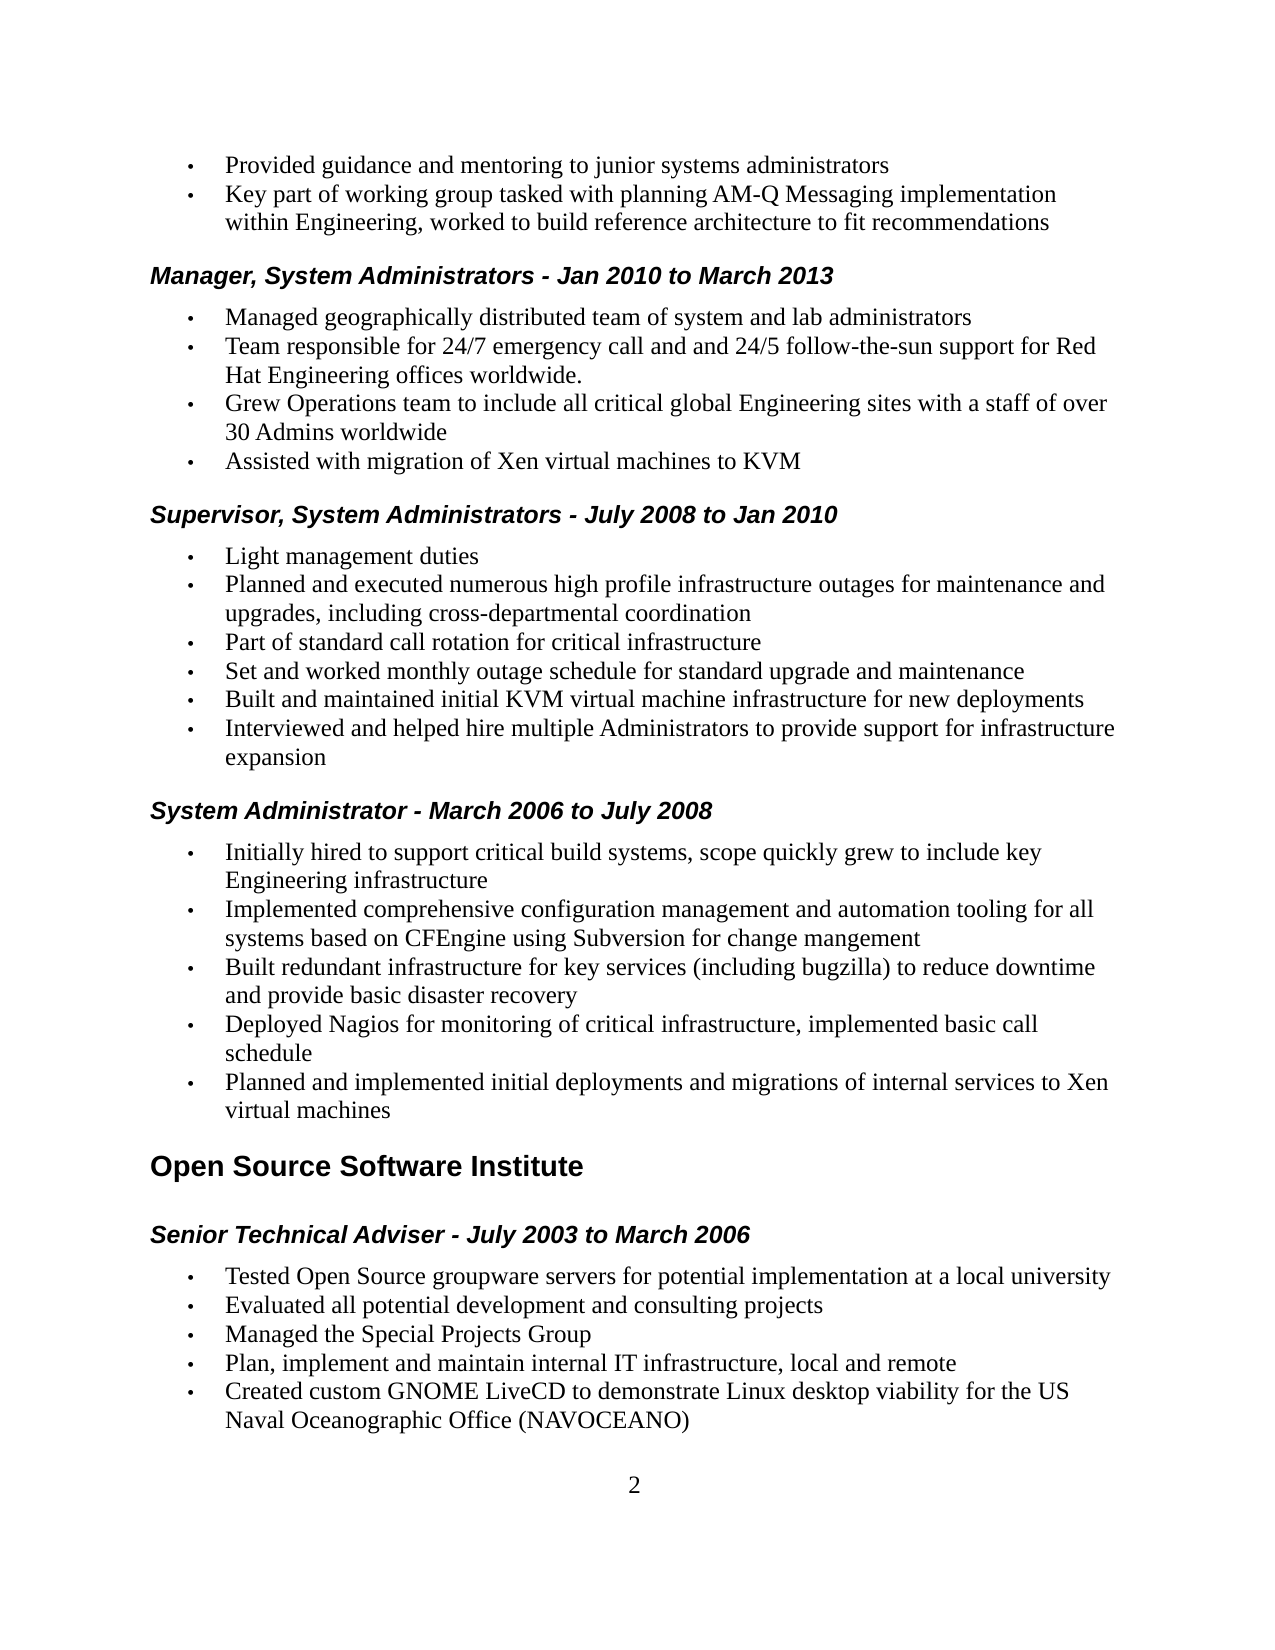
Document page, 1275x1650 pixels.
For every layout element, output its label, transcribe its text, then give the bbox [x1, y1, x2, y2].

subtitle Manager, System Administrators - Jan 2010 to March 2013 [150, 261, 1125, 290]
list Tested Open Source groupware servers for potential implementation at a local university [187, 1261, 1125, 1290]
list Planned and implemented initial deployments and migrations of internal services to Xen virtual machines [187, 1067, 1125, 1124]
list Implemented comprehensive configuration management and automation tooling for all systems based on CFEngine using Subversion for change mangement [187, 894, 1125, 952]
list Plan, implement and maintain internal IT infrastructure, local and remote [187, 1348, 1125, 1376]
list Team responsible for 24/7 emergency call and and 24/5 follow-the-sun support for Red Hat Engineering offices worldwide. [187, 331, 1125, 388]
list Light management duties [187, 541, 1125, 569]
list Built redundant infrastructure for key services (including bugzilla) to reduce downtime and provide basic disaster recovery [187, 952, 1125, 1009]
subtitle Supervisor, System Administrators - July 2008 to Jan 2010 [150, 500, 1125, 528]
list Created custom GNOME LiveCD to demonstrate Linux desktop viability for the US Naval Oceanographic Office (NAVOCEANO) [187, 1376, 1125, 1434]
list Planned and executed numerous high profile infrastructure outages for maintenance and upgrades, including cross-departmental coordination [187, 569, 1125, 627]
list Assisted with migration of Xen virtual machines to KVM [187, 446, 1125, 475]
subtitle System Administrator - March 2006 to July 2008 [150, 796, 1125, 824]
list Evaluated all potential development and consulting projects [187, 1290, 1125, 1319]
list Managed the Special Projects Group [187, 1319, 1125, 1348]
list Grew Operations team to include all critical global Engineering sites with a staff of over 30 Admins worldwide [187, 388, 1125, 446]
list Set and worked monthly outage schedule for standard upgrade and maintenance [187, 656, 1125, 684]
list Managed geographically distributed team of system and lab administrators [187, 302, 1125, 331]
list Provided guidance and mentoring to junior systems administrators [187, 150, 1125, 179]
list Deployed Nagios for monitoring of critical infrastructure, implemented basic call schedule [187, 1009, 1125, 1067]
list Built and maintained initial KVM virtual machine infrastructure for new deployments [187, 684, 1125, 713]
list Initially hired to support critical build systems, scope quickly grew to include key Engineering infrastructure [187, 837, 1125, 894]
list Key part of working group tasked with planning AM-Q Messaging implementation within Engineering, worked to build reference architecture to fit recommendations [187, 179, 1125, 236]
list Interviewed and helped hire multiple Administrators to provide support for infrastructure expansion [187, 713, 1125, 771]
list Part of standard call rotation for critical infrastructure [187, 627, 1125, 656]
subtitle Senior Technical Adviser - July 2003 to March 2006 [150, 1220, 1125, 1249]
subtitle Open Source Software Institute [150, 1149, 1125, 1183]
